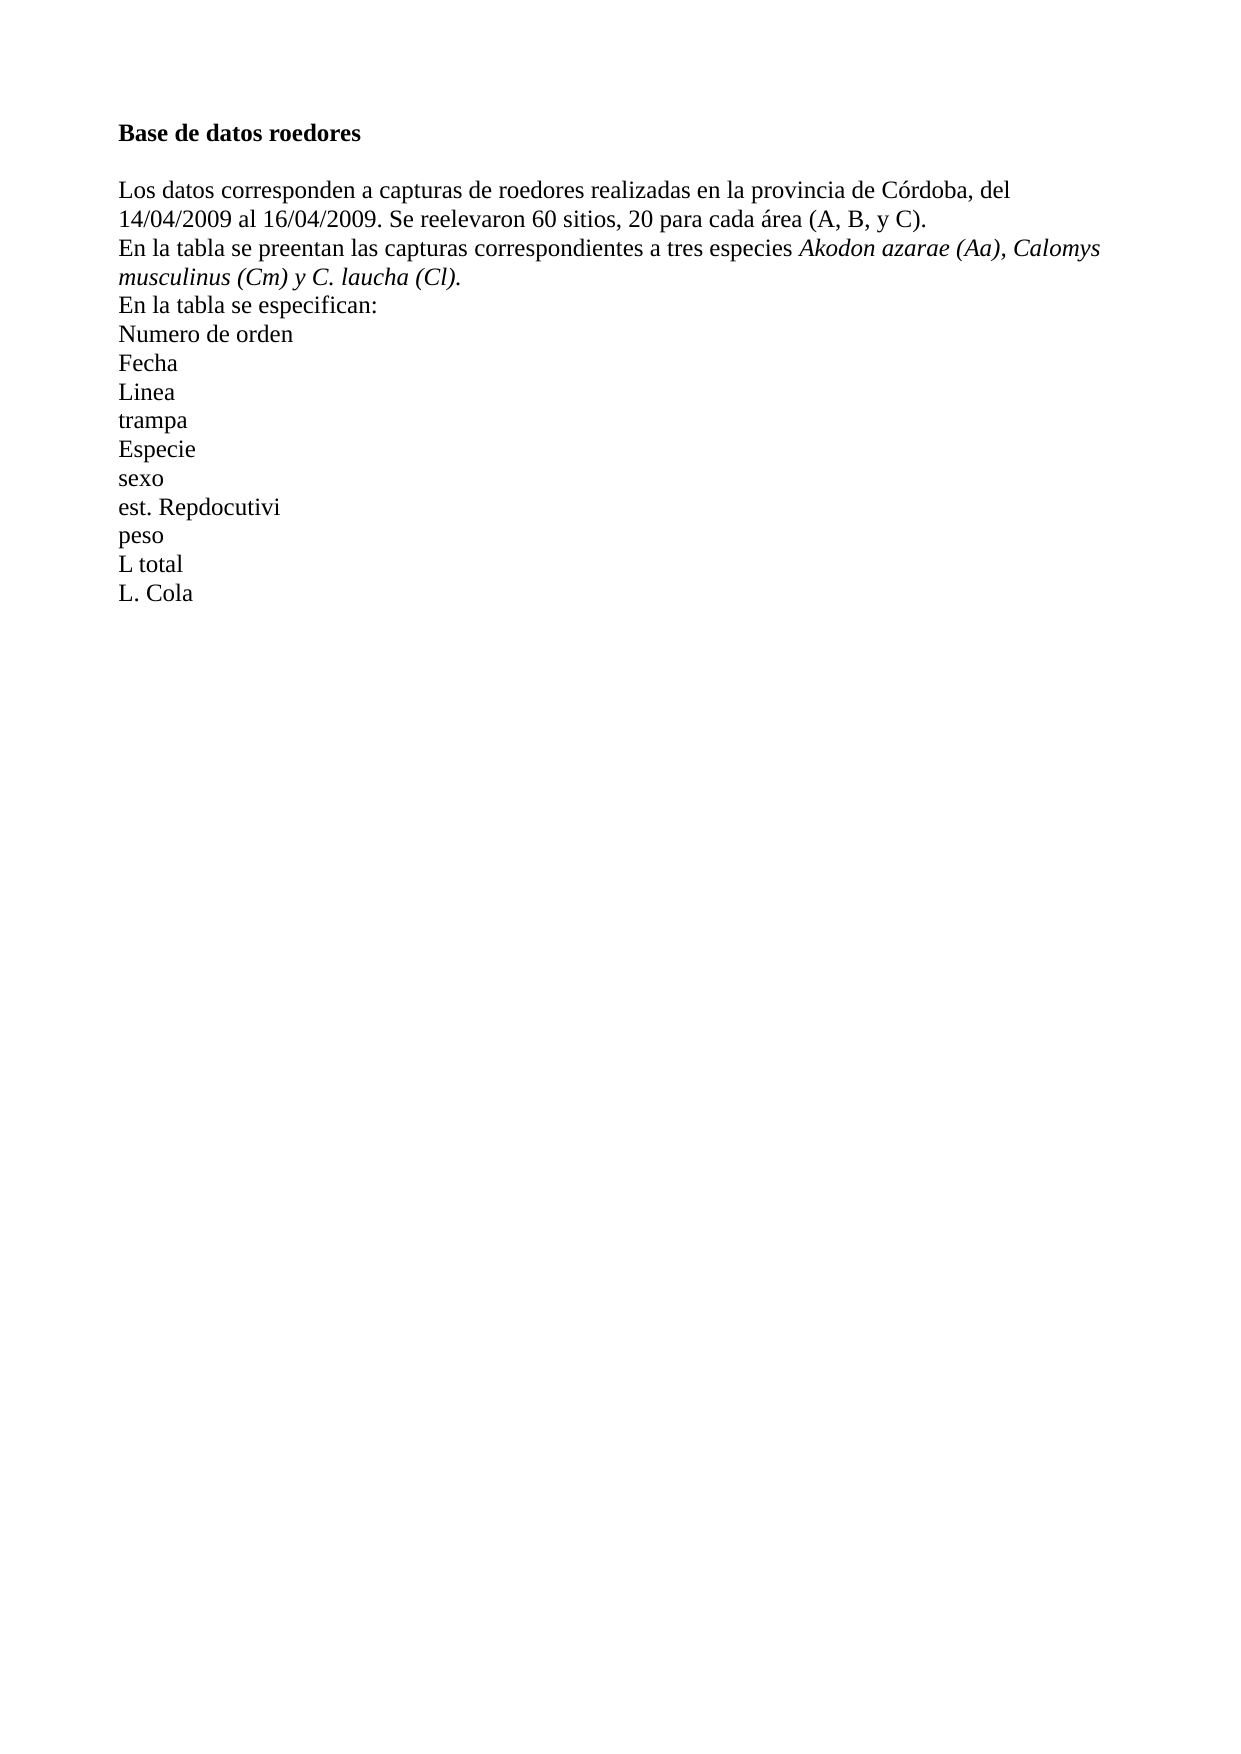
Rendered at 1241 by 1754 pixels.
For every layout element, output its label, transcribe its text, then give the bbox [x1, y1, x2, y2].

text sexo [118, 463, 1122, 492]
text est. Repdocutivi [118, 492, 1122, 521]
text Numero de orden [118, 319, 1122, 348]
text Fecha [118, 348, 1122, 377]
text Especie [118, 434, 1122, 463]
text peso [118, 521, 1122, 549]
text Los datos corresponden a capturas de roedores realizadas en la provincia de Córdoba, del 14/04/2009 al 16/04/2009. Se reelevaron 60 sitios, 20 para cada área (A, B, y C). [118, 176, 1122, 233]
text En la tabla se especifican: [118, 291, 1122, 319]
text En la tabla se preentan las capturas correspondientes a tres especies Akodon azarae (Aa), Calomys musculinus (Cm) y C. laucha (Cl). [118, 233, 1122, 291]
text L. Cola [118, 578, 1122, 607]
text Linea [118, 377, 1122, 406]
text Base de datos roedores [118, 118, 1122, 147]
text trampa [118, 406, 1122, 434]
text L total [118, 549, 1122, 578]
